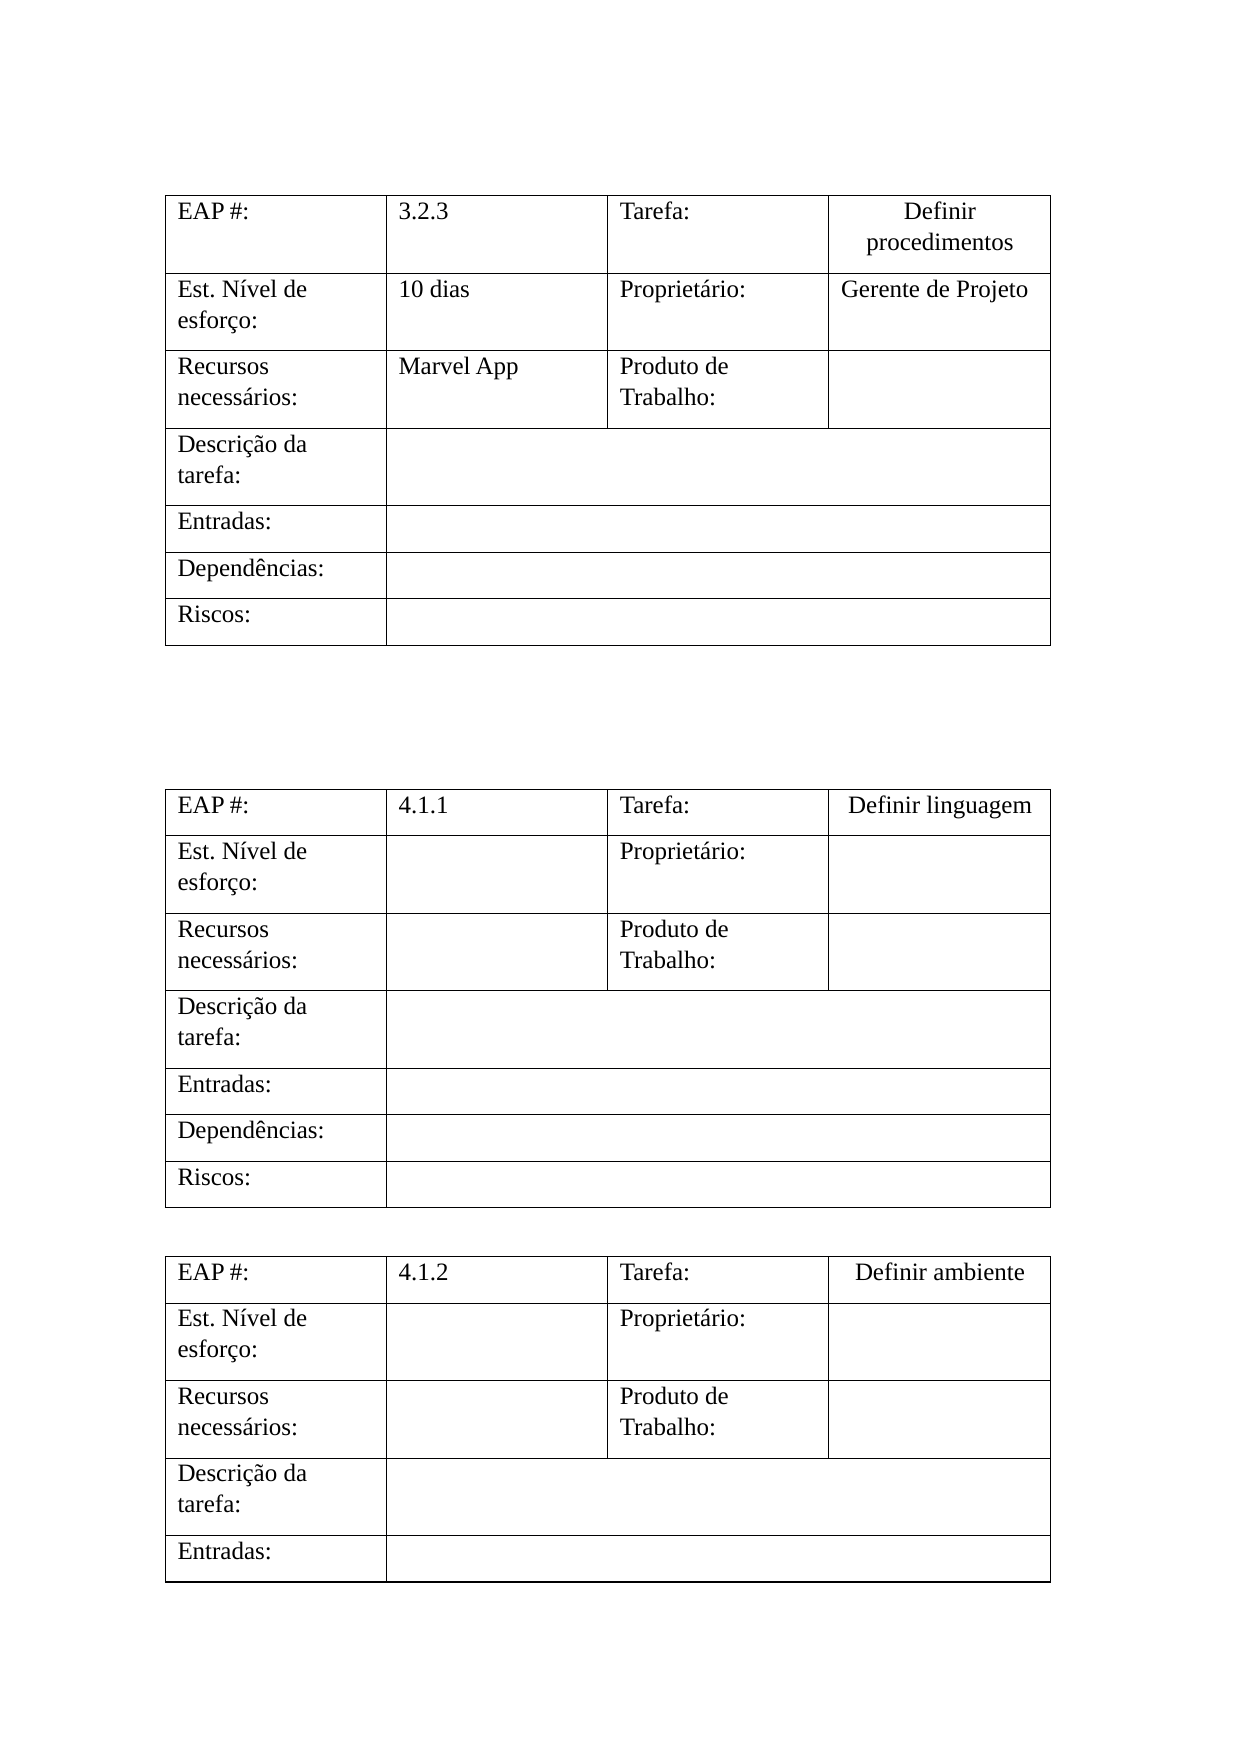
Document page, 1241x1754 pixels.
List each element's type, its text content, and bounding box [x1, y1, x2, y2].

table_cell Entradas: [166, 1069, 386, 1114]
table_cell Proprietário: [608, 274, 828, 350]
table_cell Est. Nível de esforço: [166, 1304, 386, 1380]
table_cell Entradas: [166, 506, 386, 552]
table_cell Descrição da tarefa: [166, 1459, 386, 1535]
table_header Definir linguagem [829, 790, 1050, 835]
table_header 4.1.1 [387, 790, 607, 835]
table_cell 10 dias [387, 274, 607, 350]
table_cell [387, 1304, 607, 1380]
table_cell [829, 351, 1050, 428]
table_header Tarefa: [608, 1257, 828, 1302]
table_cell Produto de Trabalho: [608, 351, 828, 428]
table_header Definir ambiente [829, 1257, 1050, 1302]
table_cell Proprietário: [608, 1304, 828, 1380]
table_cell [829, 836, 1050, 913]
table_cell Recursos necessários: [166, 1381, 386, 1457]
table_cell Riscos: [166, 1162, 386, 1207]
table_cell Recursos necessários: [166, 351, 386, 428]
table_cell [829, 1381, 1050, 1457]
table_cell Marvel App [387, 351, 607, 428]
table_header Definir procedimentos [829, 196, 1050, 273]
table_header Tarefa: [608, 196, 828, 273]
table_cell Produto de Trabalho: [608, 1381, 828, 1457]
table_header 3.2.3 [387, 196, 607, 273]
table_cell Dependências: [166, 1115, 386, 1161]
table_cell [387, 1381, 607, 1457]
table_cell [387, 991, 1050, 1068]
table_cell Gerente de Projeto [829, 274, 1050, 350]
table_cell Produto de Trabalho: [608, 914, 828, 990]
table_cell Est. Nível de esforço: [166, 836, 386, 913]
table_cell Dependências: [166, 553, 386, 598]
table_cell [387, 836, 607, 913]
table_cell [387, 1162, 1050, 1207]
table_cell Entradas: [166, 1536, 386, 1581]
table_cell [387, 553, 1050, 598]
table_cell [829, 914, 1050, 990]
table_cell Est. Nível de esforço: [166, 274, 386, 350]
table_cell [387, 1536, 1050, 1581]
table_cell [829, 1304, 1050, 1380]
table_header Tarefa: [608, 790, 828, 835]
table_cell Descrição da tarefa: [166, 991, 386, 1068]
table_cell [387, 599, 1050, 645]
table_cell [387, 429, 1050, 505]
table_header EAP #: [166, 196, 386, 273]
table_cell [387, 1069, 1050, 1114]
table_cell [387, 506, 1050, 552]
table_cell [387, 914, 607, 990]
table_cell Descrição da tarefa: [166, 429, 386, 505]
table_header 4.1.2 [387, 1257, 607, 1302]
table_cell Proprietário: [608, 836, 828, 913]
table_cell Riscos: [166, 599, 386, 645]
table_header EAP #: [166, 1257, 386, 1302]
table_header EAP #: [166, 790, 386, 835]
table_cell Recursos necessários: [166, 914, 386, 990]
table_cell [387, 1459, 1050, 1535]
table_cell [387, 1115, 1050, 1161]
